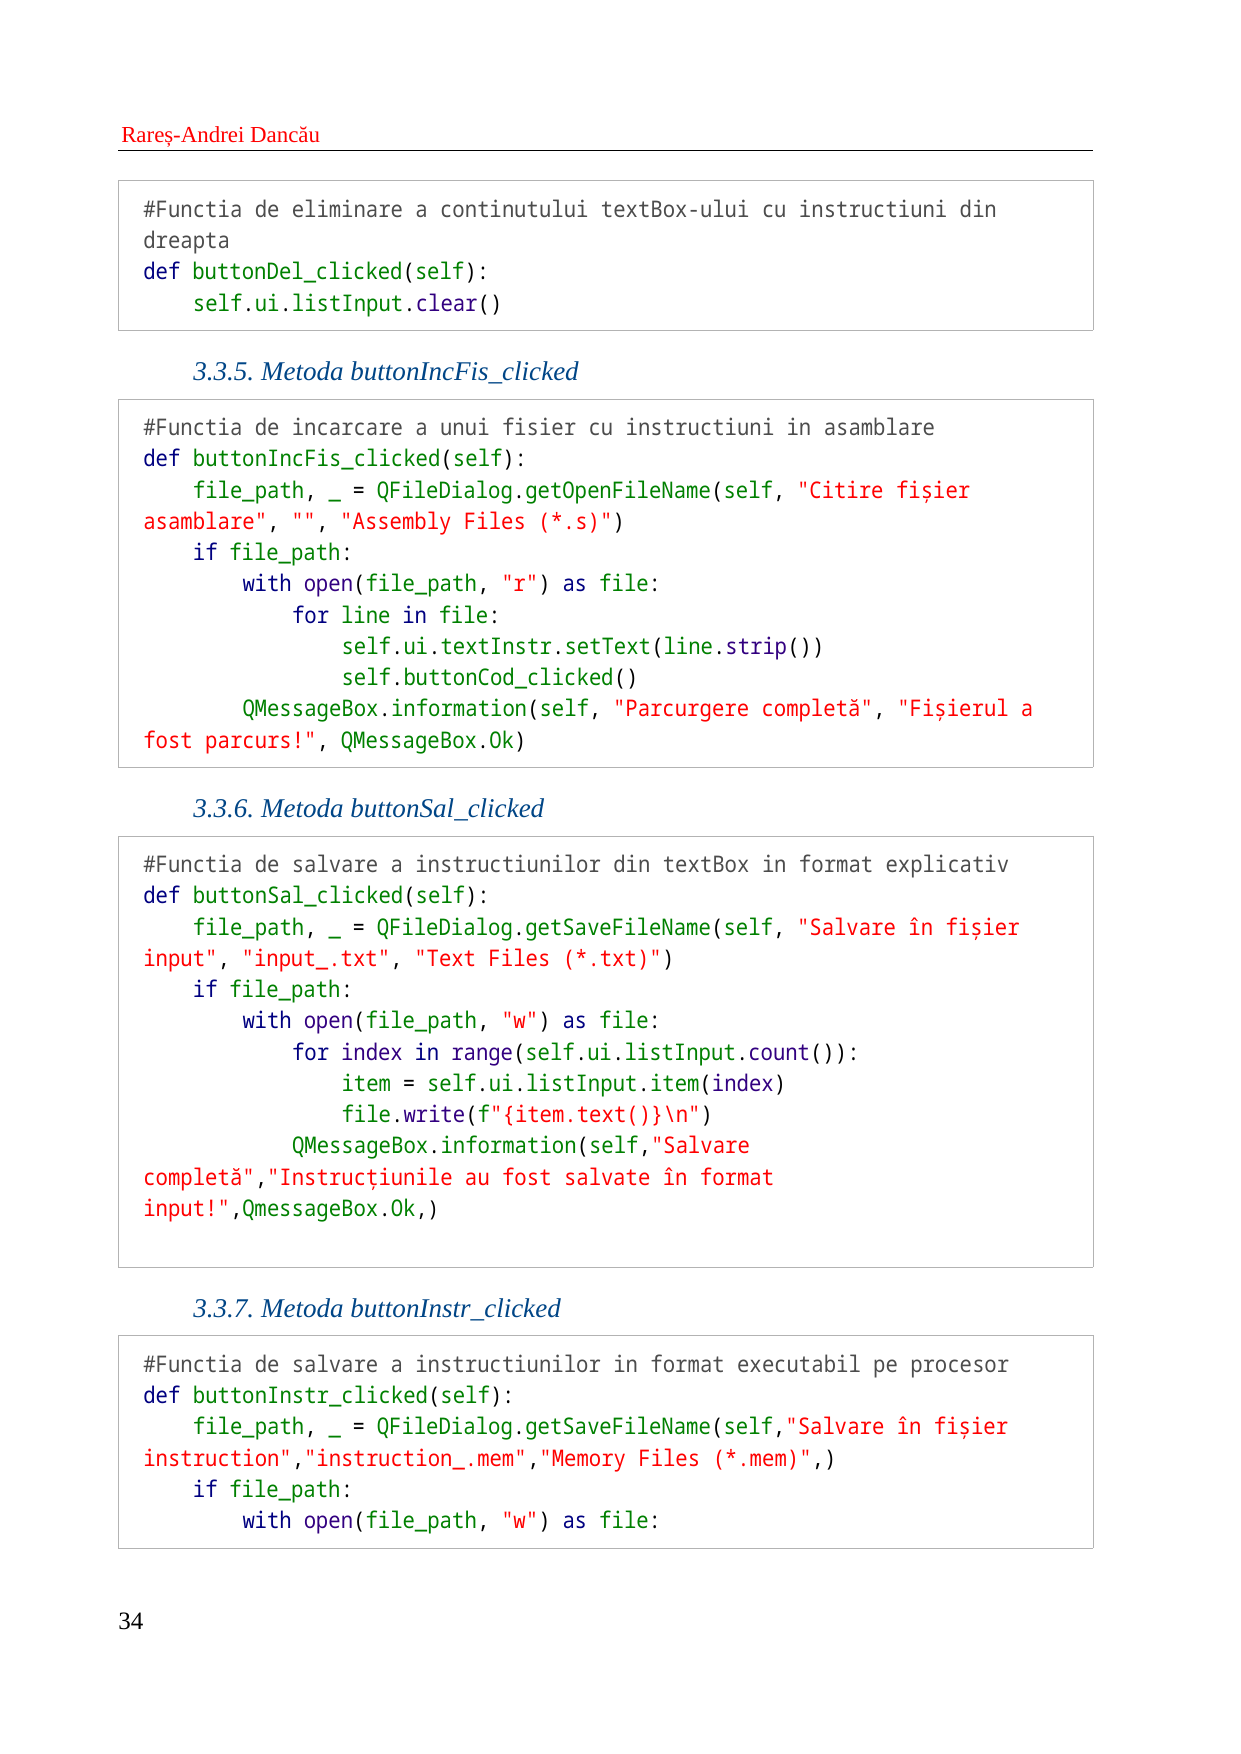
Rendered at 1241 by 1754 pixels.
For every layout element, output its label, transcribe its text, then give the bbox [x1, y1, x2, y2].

text if file_path: [119, 961, 1093, 992]
text QMessageBox.information(self, "Parcurgere completă", "Fișierul a fost parcurs!", QMessageBox.Ok) [119, 680, 1093, 767]
text for line in file: [119, 586, 1093, 617]
text for index in range(self.ui.listInput.count()): [119, 1023, 1093, 1054]
text #Functia de incarcare a unui fisier cu instructiuni in asamblare [119, 400, 1093, 430]
text QMessageBox.information(self,"Salvare completă","Instrucțiunile au fost salvate în format input!",QmessageBox.Ok,) [119, 1117, 1093, 1223]
text item = self.ui.listInput.item(index) [119, 1054, 1093, 1086]
text def buttonIncFis_clicked(self): [119, 430, 1093, 461]
text #Functia de salvare a instructiunilor in format executabil pe procesor [119, 1336, 1093, 1366]
text file_path, _ = QFileDialog.getSaveFileName(self, "Salvare în fișier input", "input_.txt", "Text Files (*.txt)") [119, 898, 1093, 961]
text self.ui.textInstr.setText(line.strip()) [119, 617, 1093, 648]
text if file_path: [119, 523, 1093, 555]
text if file_path: [119, 1460, 1093, 1491]
subtitle Metoda buttonIncFis_clicked [193, 355, 1093, 386]
text file_path, _ = QFileDialog.getOpenFileName(self, "Citire fișier asamblare", "", "Assembly Files (*.s)") [119, 461, 1093, 523]
text def buttonSal_clicked(self): [119, 867, 1093, 898]
text self.buttonCod_clicked() [119, 648, 1093, 680]
text def buttonDel_clicked(self): [119, 243, 1093, 274]
text def buttonInstr_clicked(self): [119, 1366, 1093, 1398]
text file.write(f"{item.text()}\n") [119, 1086, 1093, 1117]
text file_path, _ = QFileDialog.getSaveFileName(self,"Salvare în fișier instruction","instruction_.mem","Memory Files (*.mem)",) [119, 1398, 1093, 1460]
subtitle Metoda buttonInstr_clicked [193, 1292, 1093, 1323]
text with open(file_path, "w") as file: [119, 1491, 1093, 1548]
text #Functia de salvare a instructiunilor din textBox in format explicativ [119, 837, 1093, 867]
text with open(file_path, "r") as file: [119, 555, 1093, 586]
text #Functia de eliminare a continutului textBox-ului cu instructiuni din dreapta [119, 181, 1093, 243]
text with open(file_path, "w") as file: [119, 992, 1093, 1023]
text self.ui.listInput.clear() [119, 274, 1093, 330]
subtitle Metoda buttonSal_clicked [193, 792, 1093, 823]
